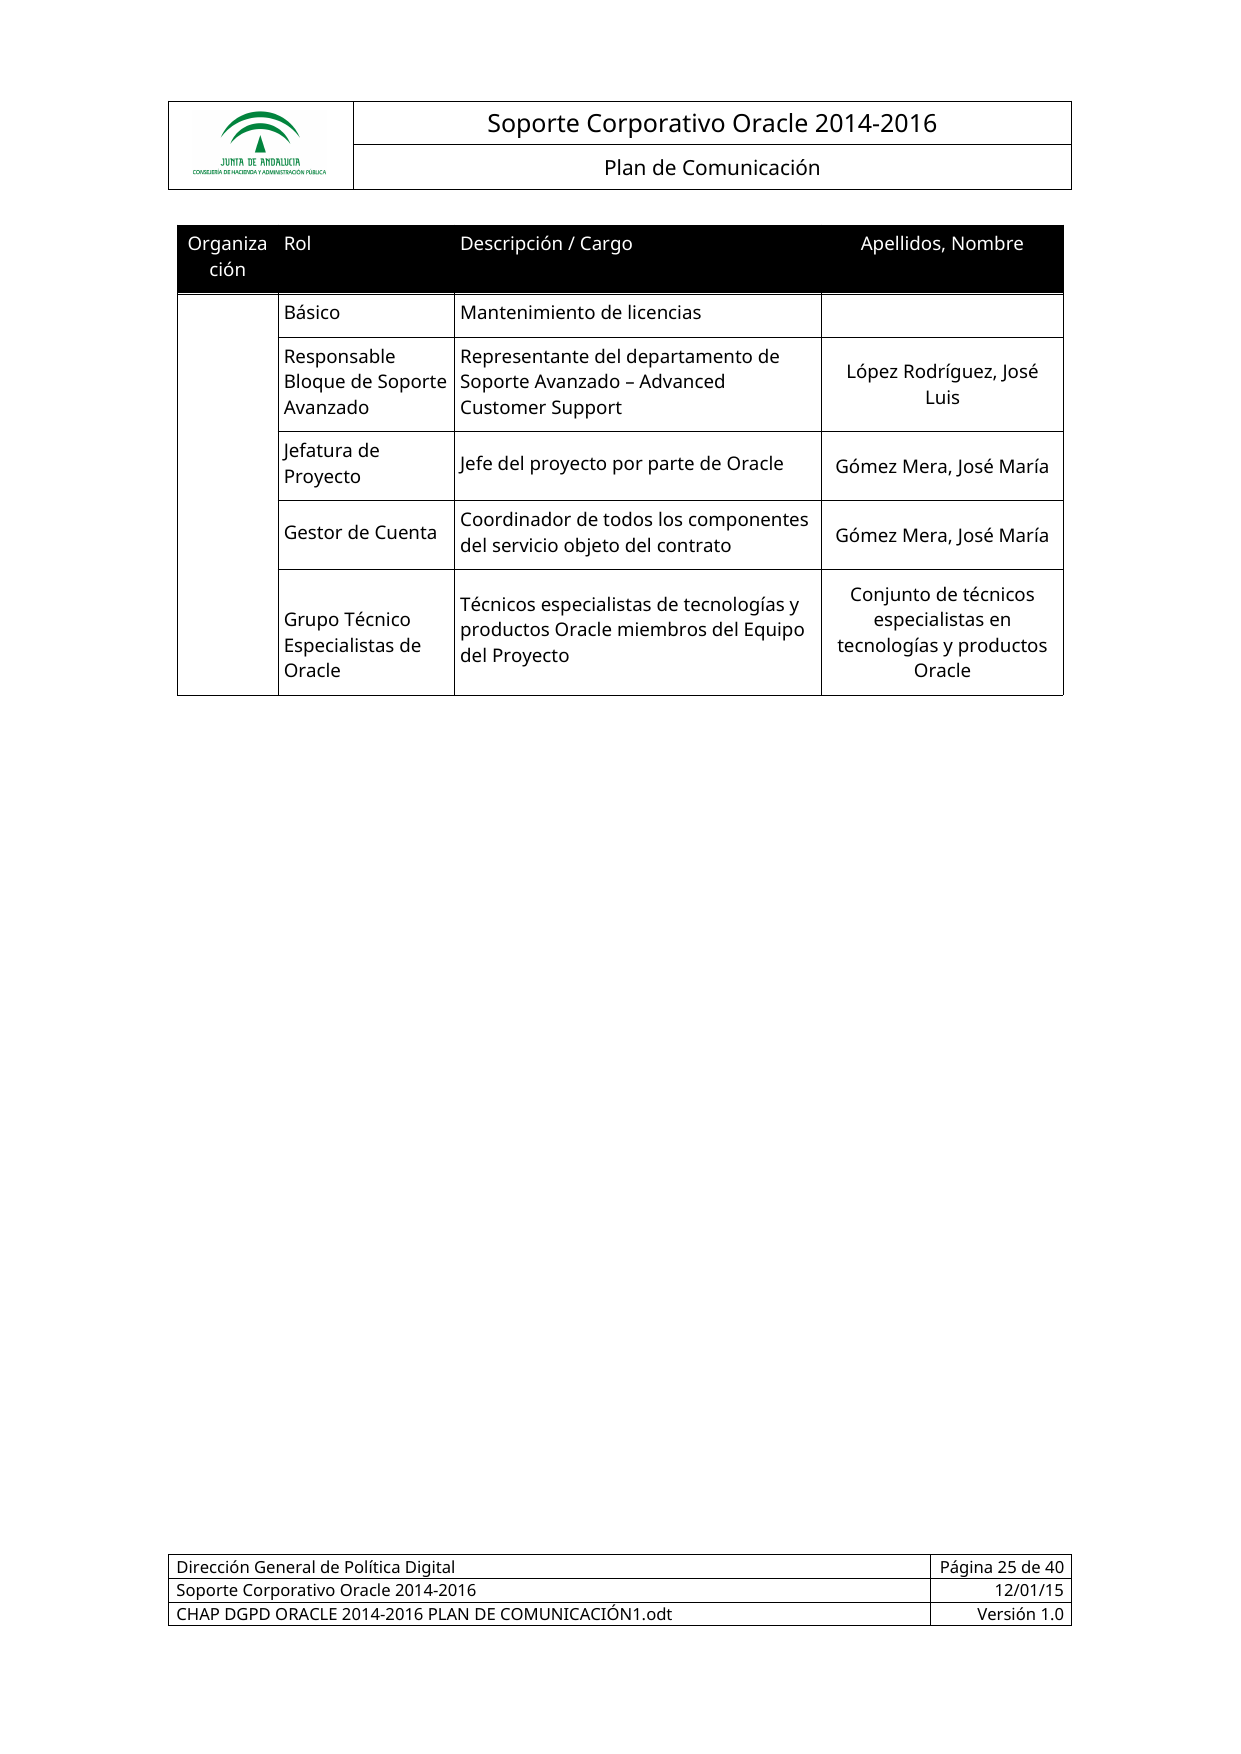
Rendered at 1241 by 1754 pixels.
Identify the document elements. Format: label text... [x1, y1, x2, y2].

table_cell Gestor de Cuenta [279, 501, 454, 569]
table_header Rol [279, 226, 454, 293]
table_cell Grupo Técnico Especialistas de Oracle [279, 570, 454, 695]
table_cell Técnicos especialistas de tecnologías y productos Oracle miembros del Equipo del Proyecto [455, 570, 821, 695]
picture [192, 110, 327, 175]
table_cell Jefe del proyecto por parte de Oracle [455, 432, 821, 500]
table_cell Jefatura de Proyecto [279, 432, 454, 500]
table_header Descripción / Cargo [455, 226, 821, 293]
table_cell Responsable Bloque de Soporte Avanzado [279, 338, 454, 431]
table_cell Básico [279, 295, 454, 337]
table_cell [822, 295, 1063, 337]
table_header Apellidos, Nombre [822, 226, 1063, 293]
table_cell [178, 295, 278, 695]
table_cell Coordinador de todos los componentes del servicio objeto del contrato [455, 501, 821, 569]
table_header Organización [178, 226, 278, 293]
table_cell Gómez Mera, José María [822, 432, 1063, 500]
table_cell López Rodríguez, José Luis [822, 338, 1063, 431]
table_cell Conjunto de técnicos especialistas en tecnologías y productos Oracle [822, 570, 1063, 695]
table_cell Gómez Mera, José María [822, 501, 1063, 569]
table_cell Mantenimiento de licencias [455, 295, 821, 337]
table_cell Representante del departamento de Soporte Avanzado – Advanced Customer Support [455, 338, 821, 431]
